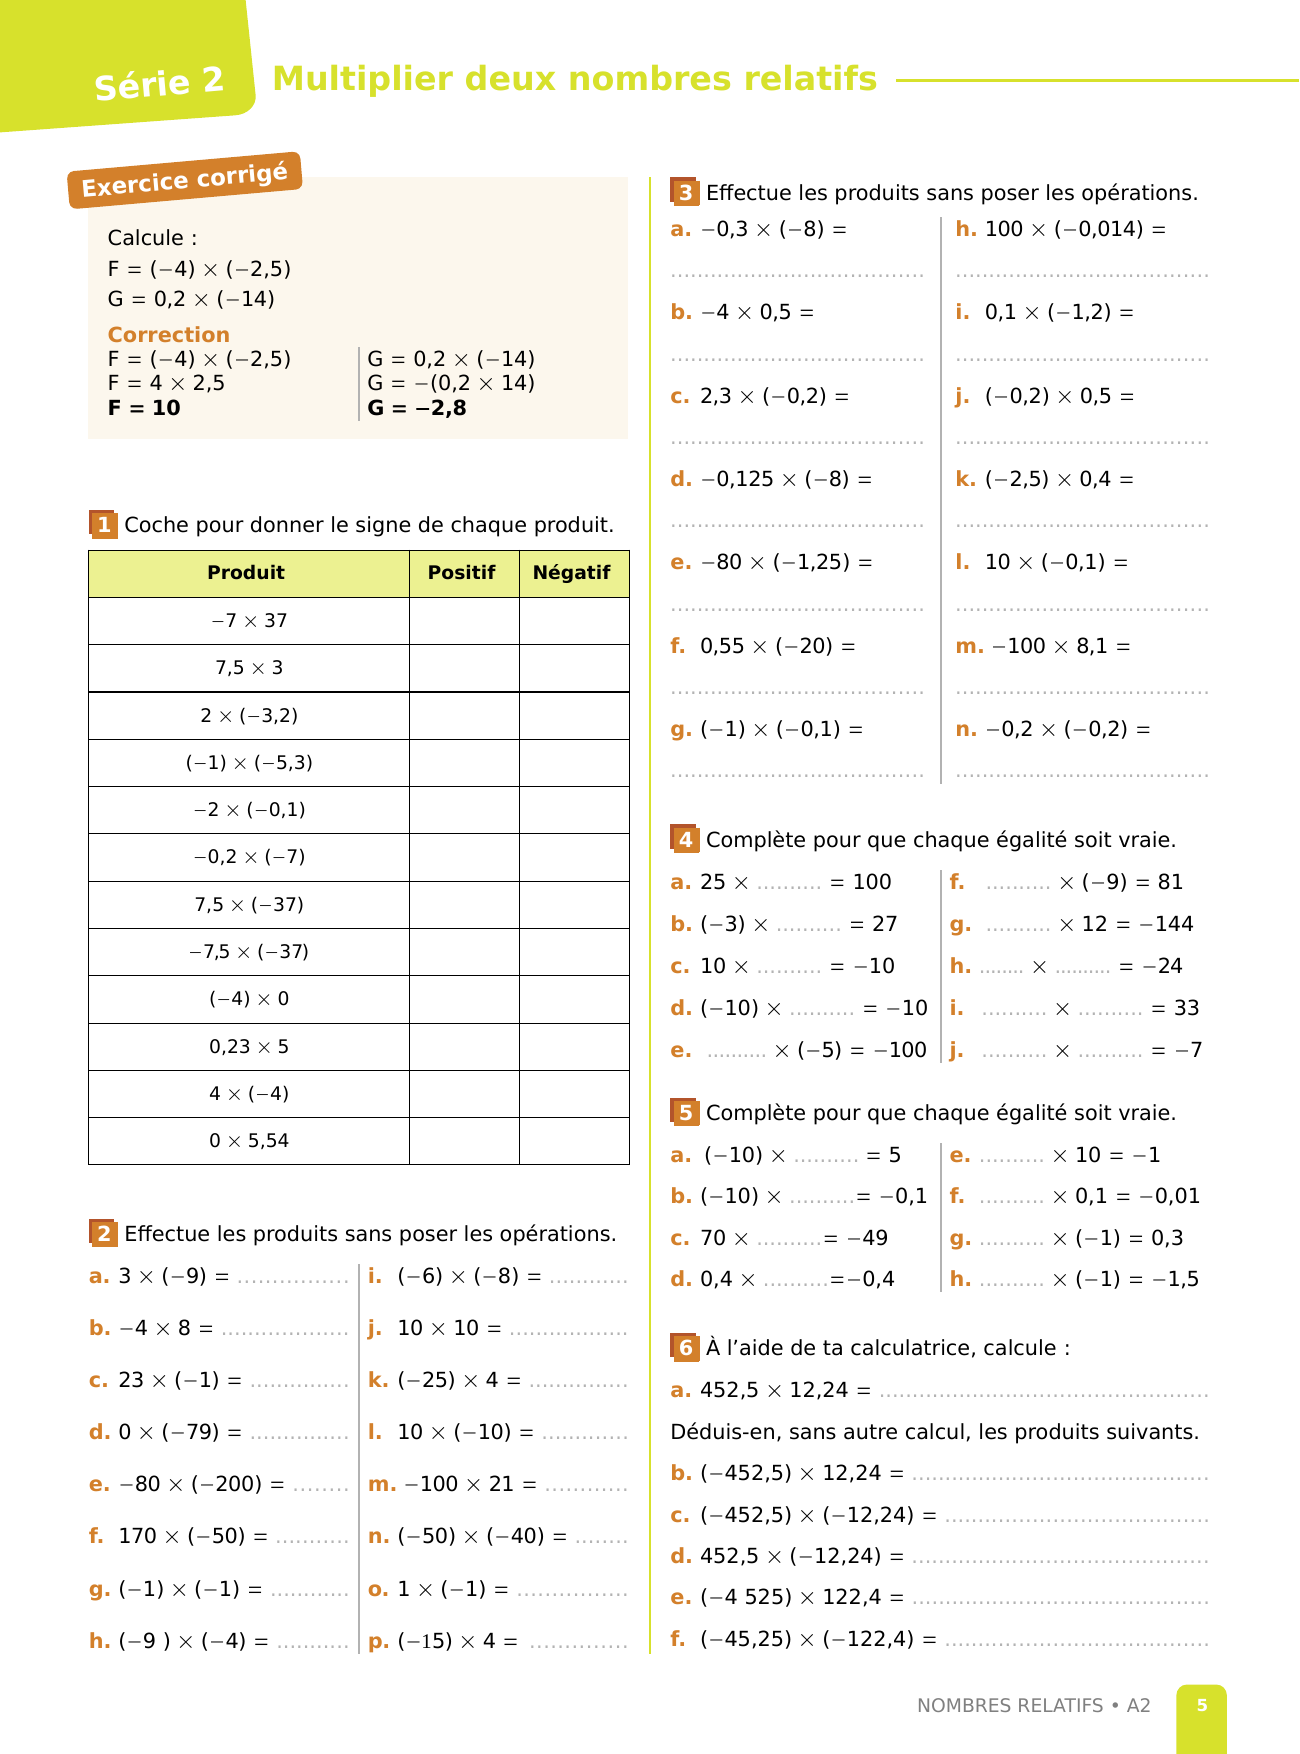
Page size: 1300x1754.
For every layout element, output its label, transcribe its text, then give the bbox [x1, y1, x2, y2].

list 170 × (─50)  [88, 1524, 350, 1549]
list 100 × (─0,014)  [955, 217, 1211, 241]
list .......... × (─1)  ─1,5 [949, 1250, 1211, 1291]
table_cell [410, 1071, 519, 1117]
table_cell (─1) × (─5,3) [89, 740, 409, 786]
table_cell [410, 976, 519, 1022]
table_cell ─2 × (─0,1) [89, 787, 409, 833]
table_cell [520, 882, 629, 928]
list ─100 × 8,1  [955, 634, 1211, 658]
list ........ × ..........  ─24 [949, 954, 1211, 978]
table_cell 0 × 5,54 [89, 1118, 409, 1164]
table_cell [410, 598, 519, 644]
list 0,55 × (─20)  [670, 634, 926, 658]
list ─0,2 × (─0,2)  [955, 717, 1211, 741]
table_cell [520, 1071, 629, 1117]
list 70 × ..........  ─49 [670, 1209, 932, 1250]
list (─9 ) × (─4)  [88, 1629, 350, 1653]
list Déduis-en, sans autre calcul, les produits suivants. [670, 1420, 1211, 1444]
table_cell [520, 976, 629, 1022]
list (─3) × ..........  27 [670, 912, 932, 936]
table_header Négatif [520, 551, 629, 597]
table_cell [410, 740, 519, 786]
list .......... × 0,1  ─0,01 [949, 1167, 1211, 1209]
list 2,3 × (─0,2)  [670, 384, 926, 408]
text G  ─2,8 [367, 396, 609, 420]
list 23 × (─1)  [88, 1368, 350, 1393]
list (─10) × ..........  ─0,1 [670, 1167, 932, 1209]
table_cell [520, 693, 629, 739]
text G  0,2 × (─14) [367, 347, 609, 371]
list .......... × (─9)  81 [949, 870, 1211, 894]
list .......... × ..........  33 [949, 996, 1211, 1020]
table_cell 7,5 × (─37) [89, 882, 409, 928]
list 0,4 × .......... ─0,4 [670, 1250, 932, 1291]
list (─25) × 4  [368, 1368, 629, 1393]
text F  10 [107, 396, 349, 420]
table_cell [520, 787, 629, 833]
table_cell 2 × (─3,2) [89, 693, 409, 739]
table_cell ─7,5 × (─37) [89, 929, 409, 975]
subtitle Complète pour que chaque égalité soit vraie. [670, 1097, 1211, 1125]
list 1 × (─1)  [368, 1577, 629, 1601]
subtitle Effectue les produits sans poser les opérations. [88, 1218, 629, 1246]
list (─2,5) × 0,4  [955, 467, 1211, 491]
list ─4 × 0,5  [670, 300, 926, 325]
list 452,5 × 12,24  [670, 1361, 1211, 1402]
table_cell [410, 882, 519, 928]
subtitle à l’aide de ta calculatrice, calcule : [696, 1333, 1211, 1361]
table_cell [520, 1024, 629, 1070]
table_cell 7,5 × 3 [89, 645, 409, 691]
table_cell [520, 834, 629, 881]
text Correction [107, 323, 609, 347]
text F  4 × 2,5 [107, 371, 349, 396]
table_cell 0,23 × 5 [89, 1024, 409, 1070]
table_cell [520, 740, 629, 786]
text F  (─4) × (─2,5) [107, 257, 609, 281]
table_cell [520, 1118, 629, 1164]
list (─6) × (─8)  [368, 1264, 629, 1288]
list (─10) × ..........  ─10 [670, 996, 932, 1020]
table_cell [410, 645, 519, 691]
table_header Produit [89, 551, 409, 597]
table_cell [410, 834, 519, 881]
list ─100 × 21  [368, 1472, 629, 1497]
list (─452,5) × 12,24  [670, 1444, 1211, 1486]
list (─45,25) × (─122,4)  [670, 1609, 1211, 1651]
text Calcule : [107, 226, 609, 251]
list 10 × (─10)  [368, 1420, 629, 1445]
list ─0,3 × (─8)  [670, 217, 926, 241]
text F  (─4) × (─2,5) [107, 347, 349, 371]
list (─15) × 4  [368, 1629, 629, 1653]
list .......... × ..........  ─7 [949, 1038, 1211, 1062]
list ─4 × 8  [88, 1316, 350, 1341]
list (─4 525) × 122,4  [670, 1568, 1211, 1609]
table_cell (─4) × 0 [89, 976, 409, 1022]
list ─80 × (─1,25)  [670, 550, 926, 575]
list 0,1 × (─1,2)  [955, 300, 1211, 325]
list .......... × (─1)  0,3 [949, 1209, 1211, 1250]
list (─0,2) × 0,5  [955, 384, 1211, 408]
table_header Positif [410, 551, 519, 597]
list .......... × (─5)  ─100 [670, 1038, 932, 1062]
subtitle Coche pour donner le signe de chaque produit. [114, 510, 629, 538]
list (─50) × (─40)  [368, 1524, 629, 1549]
list .......... × 12  ─144 [949, 912, 1211, 936]
subtitle Effectue les produits sans poser les opérations. [696, 177, 1211, 205]
list (─1) × (─0,1)  [670, 717, 926, 741]
text G  0,2 × (─14) [107, 287, 609, 311]
list 3 × (─9)  [88, 1264, 350, 1288]
table_cell 4 × (─4) [89, 1071, 409, 1117]
list ─0,125 × (─8)  [670, 467, 926, 491]
text G  ─(0,2 × 14) [367, 371, 609, 396]
list 452,5 × (─12,24)  [670, 1527, 1211, 1568]
table_cell [410, 1024, 519, 1070]
list 25 × ..........  100 [670, 870, 932, 894]
table_cell [410, 787, 519, 833]
list 0 × (─79)  [88, 1420, 350, 1445]
table_cell ─7 × 37 [89, 598, 409, 644]
table_cell [410, 1118, 519, 1164]
table_cell [520, 598, 629, 644]
list ─80 × (─200)  [88, 1472, 350, 1497]
table_cell [410, 929, 519, 975]
list 10 × (─0,1)  [955, 550, 1211, 575]
table_cell [520, 645, 629, 691]
table_cell ─0,2 × (─7) [89, 834, 409, 881]
subtitle Complète pour que chaque égalité soit vraie. [696, 824, 1211, 852]
list .......... × 10  ─1 [949, 1143, 1211, 1167]
list 10 × ..........  ─10 [670, 954, 932, 978]
list 10 × 10  [368, 1316, 629, 1341]
table_cell [410, 693, 519, 739]
list (─452,5) × (─12,24)  [670, 1486, 1211, 1527]
list (─1) × (─1)  [88, 1577, 350, 1601]
list (─10) × ..........  5 [670, 1143, 932, 1167]
table_cell [520, 929, 629, 975]
